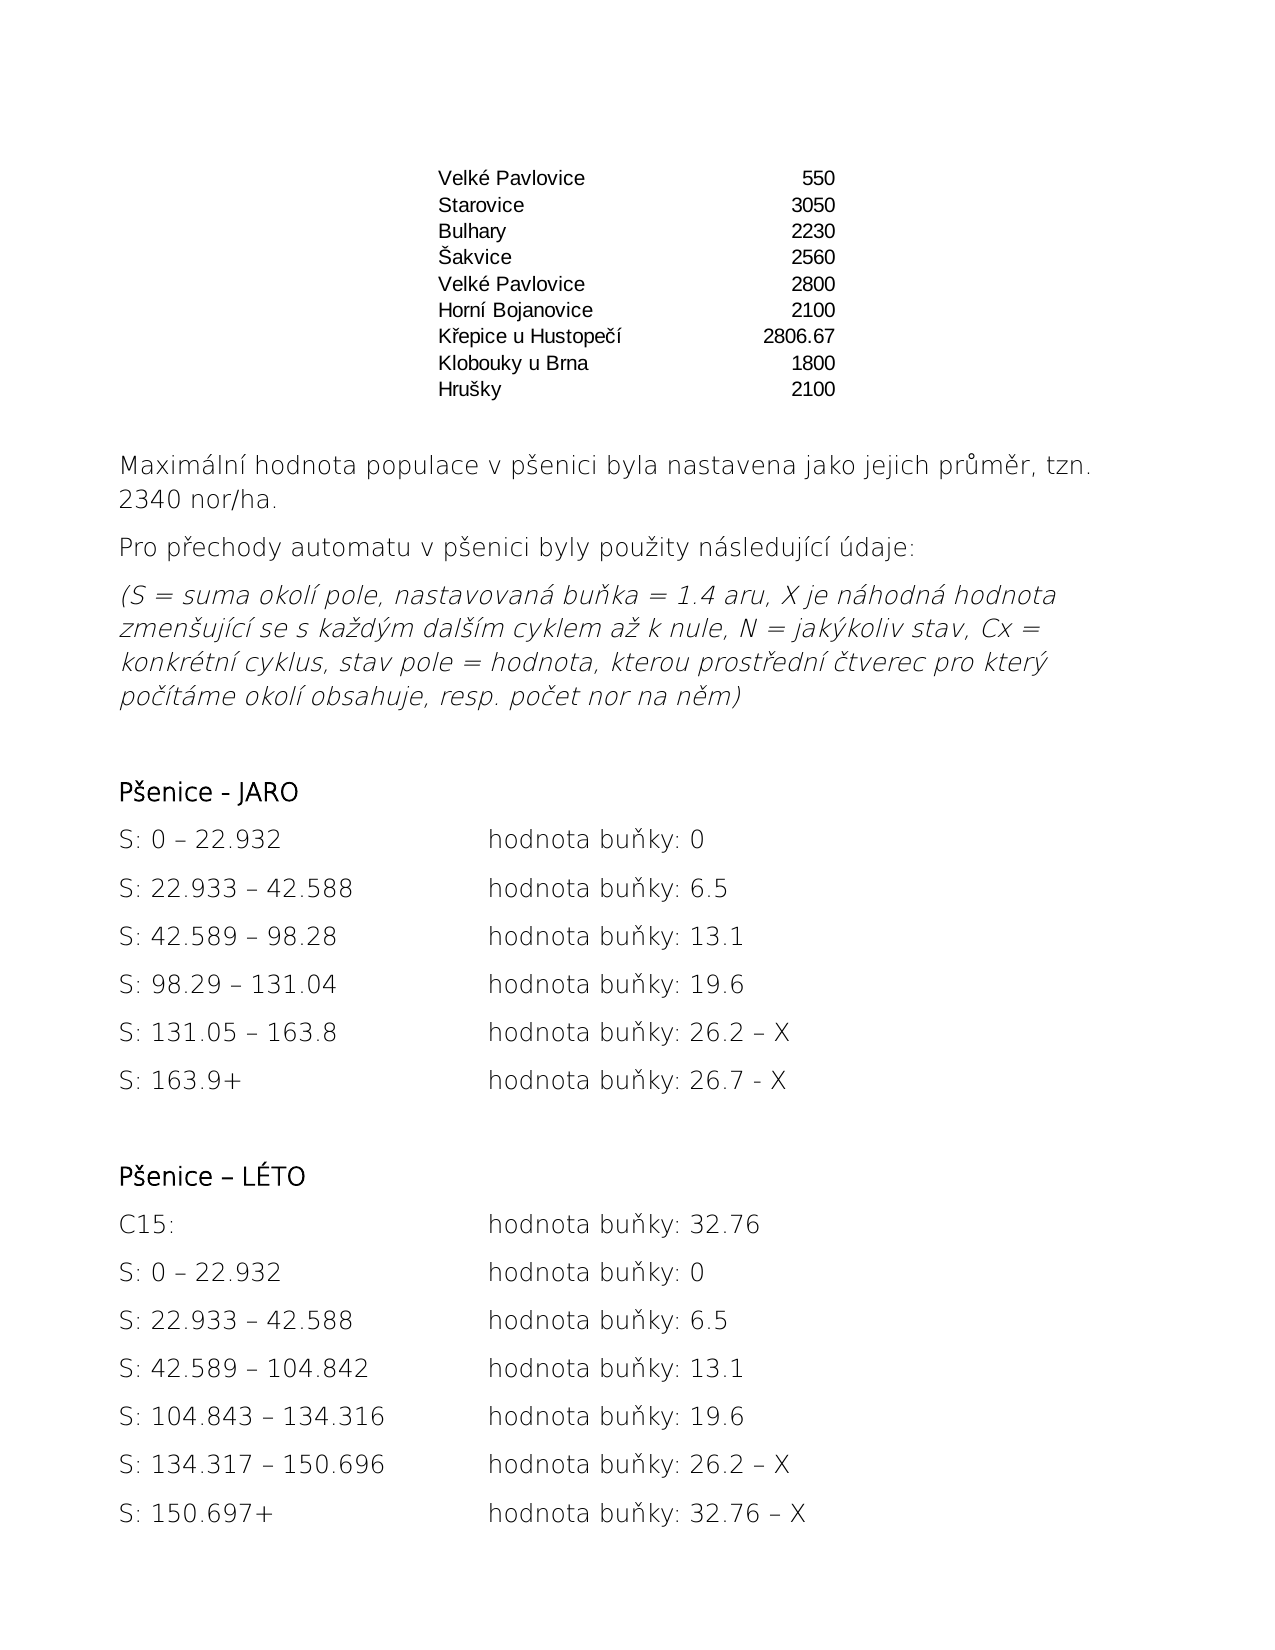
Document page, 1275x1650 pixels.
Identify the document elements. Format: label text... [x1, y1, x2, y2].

text Pšenice - JARO [118, 777, 1157, 807]
text S: 150.697+ hodnota buňky: 32.76 – X [118, 1499, 1157, 1528]
text C15: hodnota buňky: 32.76 [118, 1210, 1157, 1239]
text (S = suma okolí pole, nastavovaná buňka = 1.4 aru, X je náhodná hodnota zmenšující se s každým dalším cyklem až k nule, N = jakýkoliv stav, Cx = konkrétní cyklus, stav pole = hodnota, kterou prostřední čtverec pro který počítáme okolí obsahuje, resp. počet nor na něm) [118, 581, 1157, 711]
text S: 134.317 – 150.696 hodnota buňky: 26.2 – X [118, 1451, 1157, 1480]
text S: 42.589 – 98.28 hodnota buňky: 13.1 [118, 922, 1157, 951]
text S: 104.843 – 134.316 hodnota buňky: 19.6 [118, 1403, 1157, 1432]
text Pro přechody automatu v pšenici byly použity následující údaje: [118, 533, 1157, 562]
text S: 98.29 – 131.04 hodnota buňky: 19.6 [118, 970, 1157, 999]
text S: 42.589 – 104.842 hodnota buňky: 13.1 [118, 1354, 1157, 1384]
text S: 131.05 – 163.8 hodnota buňky: 26.2 – X [118, 1018, 1157, 1047]
text Pšenice – LÉTO [118, 1162, 1157, 1191]
text S: 163.9+ hodnota buňky: 26.7 - X [118, 1066, 1157, 1095]
text S: 0 – 22.932 hodnota buňky: 0 [118, 826, 1157, 855]
text S: 22.933 – 42.588 hodnota buňky: 6.5 [118, 1306, 1157, 1336]
text Maximální hodnota populace v pšenici byla nastavena jako jejich průměr, tzn. 2340 nor/ha. [118, 451, 1157, 514]
text S: 0 – 22.932 hodnota buňky: 0 [118, 1258, 1157, 1287]
text S: 22.933 – 42.588 hodnota buňky: 6.5 [118, 874, 1157, 903]
